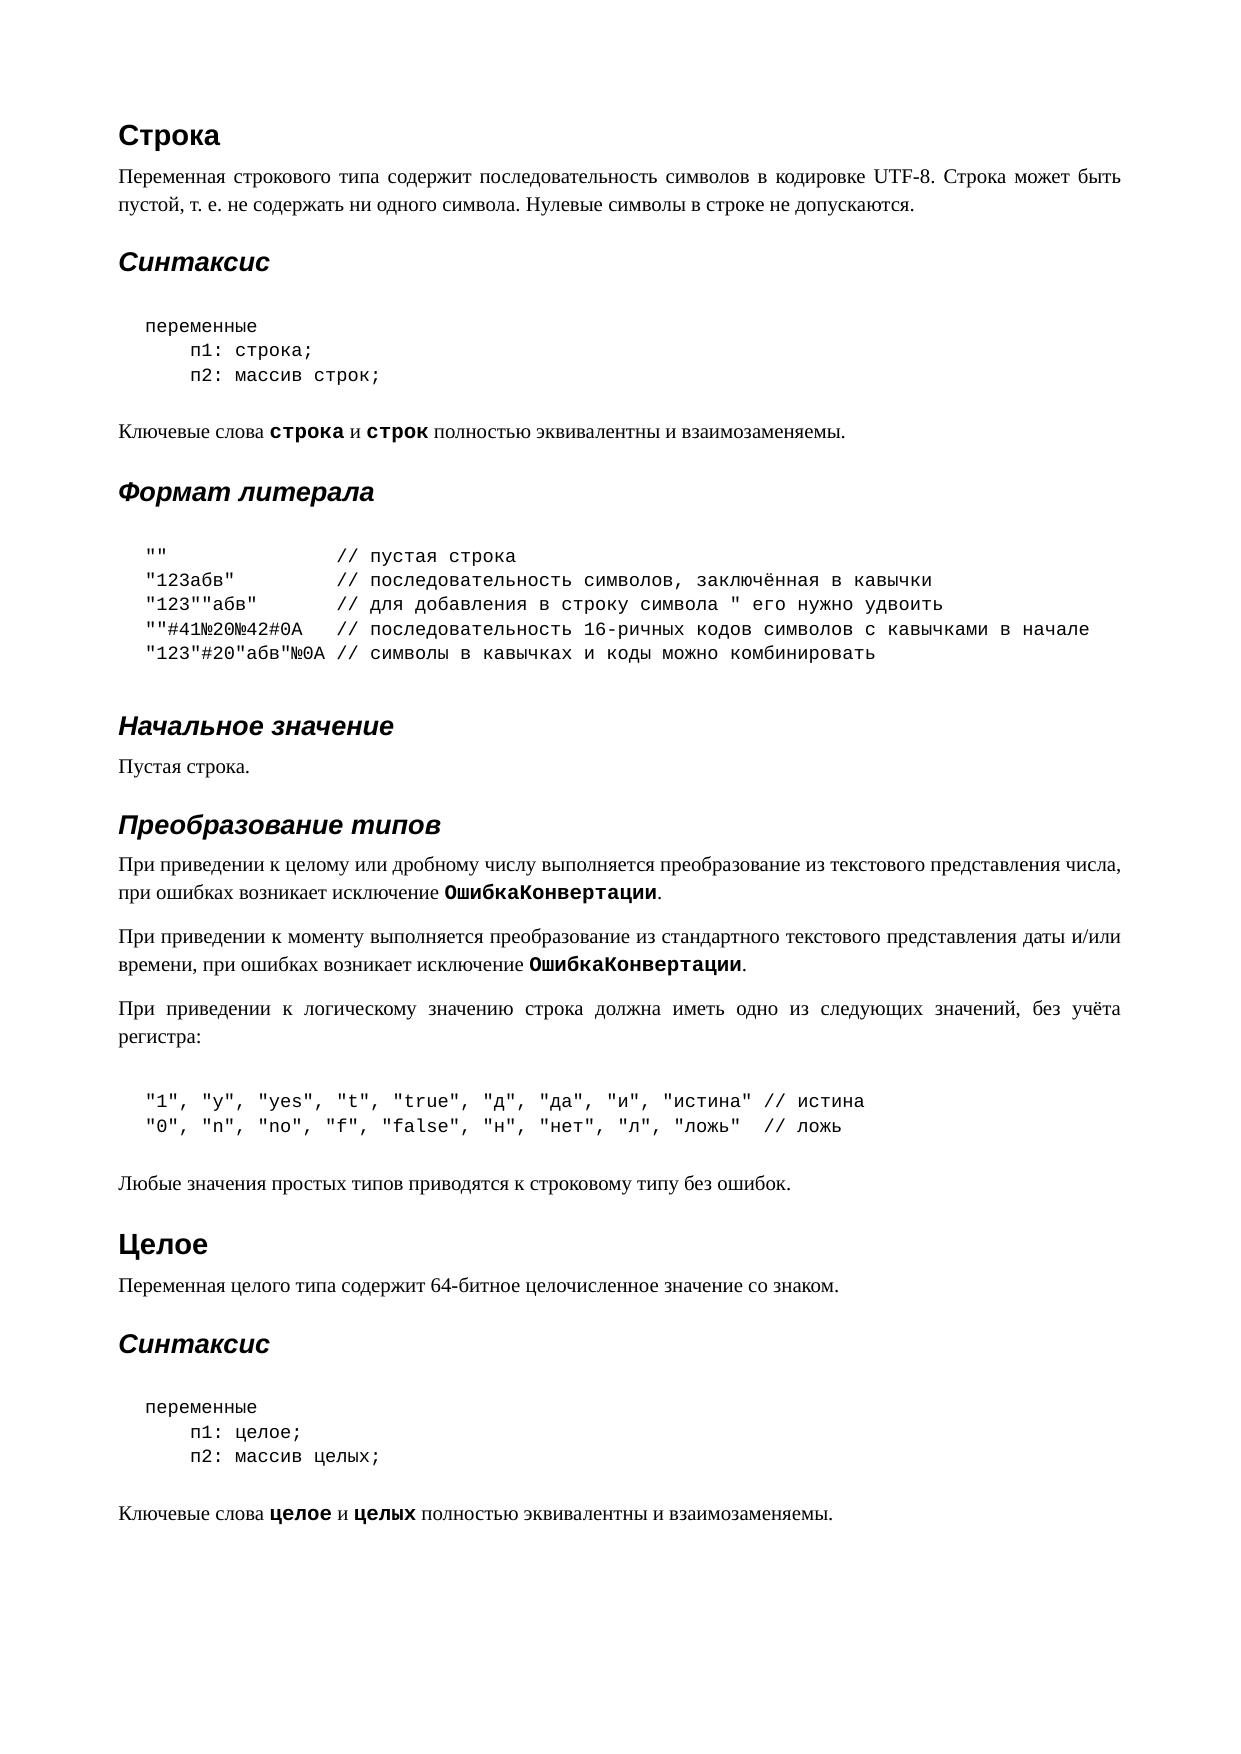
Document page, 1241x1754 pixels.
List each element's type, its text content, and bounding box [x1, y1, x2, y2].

text "123"#20"абв"№0А // символы в кавычках и коды можно комбинировать [136, 635, 1104, 674]
subtitle Преобразование типов [118, 809, 1122, 840]
subtitle Синтаксис [118, 246, 1122, 278]
subtitle Целое [118, 1227, 1122, 1261]
text При приведении к целому или дробному числу выполняется преобразование из текстового представления числа, при ошибках возникает исключение ОшибкаКонвертации. [118, 852, 1122, 906]
text "123""абв" // для добавления в строку символа " его нужно удвоить [136, 586, 1104, 611]
text Переменная строкового типа содержит последовательность символов в кодировке UTF-8. Строка может быть пустой, т. е. не содержать ни одного символа. Нулевые символы в строке не допускаются. [118, 164, 1122, 216]
text При приведении к моменту выполняется преобразование из стандартного текстового представления даты и/или времени, при ошибках возникает исключение ОшибкаКонвертации. [118, 924, 1122, 977]
text переменные п1: целое; п2: массив целых; [136, 1389, 1104, 1477]
text ""#41№20№42#0A // последовательность 16-ричных кодов символов с кавычками в начале [136, 611, 1104, 635]
subtitle Строка [118, 118, 1122, 152]
text Переменная целого типа содержит 64-битное целочисленное значение со знаком. [118, 1273, 1122, 1297]
text Ключевые слова строка и строк полностью эквивалентны и взаимозаменяемы. [118, 419, 1122, 445]
subtitle Формат литерала [118, 476, 1122, 507]
text "" // пустая строка [136, 537, 1104, 562]
text "123абв" // последовательность символов, заключённая в кавычки [136, 562, 1104, 586]
subtitle Синтаксис [118, 1328, 1122, 1359]
text "0", "n", "no", "f", "false", "н", "нет", "л", "ложь" // ложь [136, 1108, 1104, 1147]
text переменные п1: строка; п2: массив строк; [136, 308, 1104, 396]
text Пустая строка. [118, 754, 1122, 778]
text Ключевые слова целое и целых полностью эквивалентны и взаимозаменяемы. [118, 1501, 1122, 1527]
text Любые значения простых типов приводятся к строковому типу без ошибок. [118, 1171, 1122, 1194]
text "1", "y", "yes", "t", "true", "д", "да", "и", "истина" // истина [136, 1083, 1104, 1108]
text При приведении к логическому значению строка должна иметь одно из следующих значений, без учёта регистра: [118, 996, 1122, 1048]
subtitle Начальное значение [118, 710, 1122, 741]
